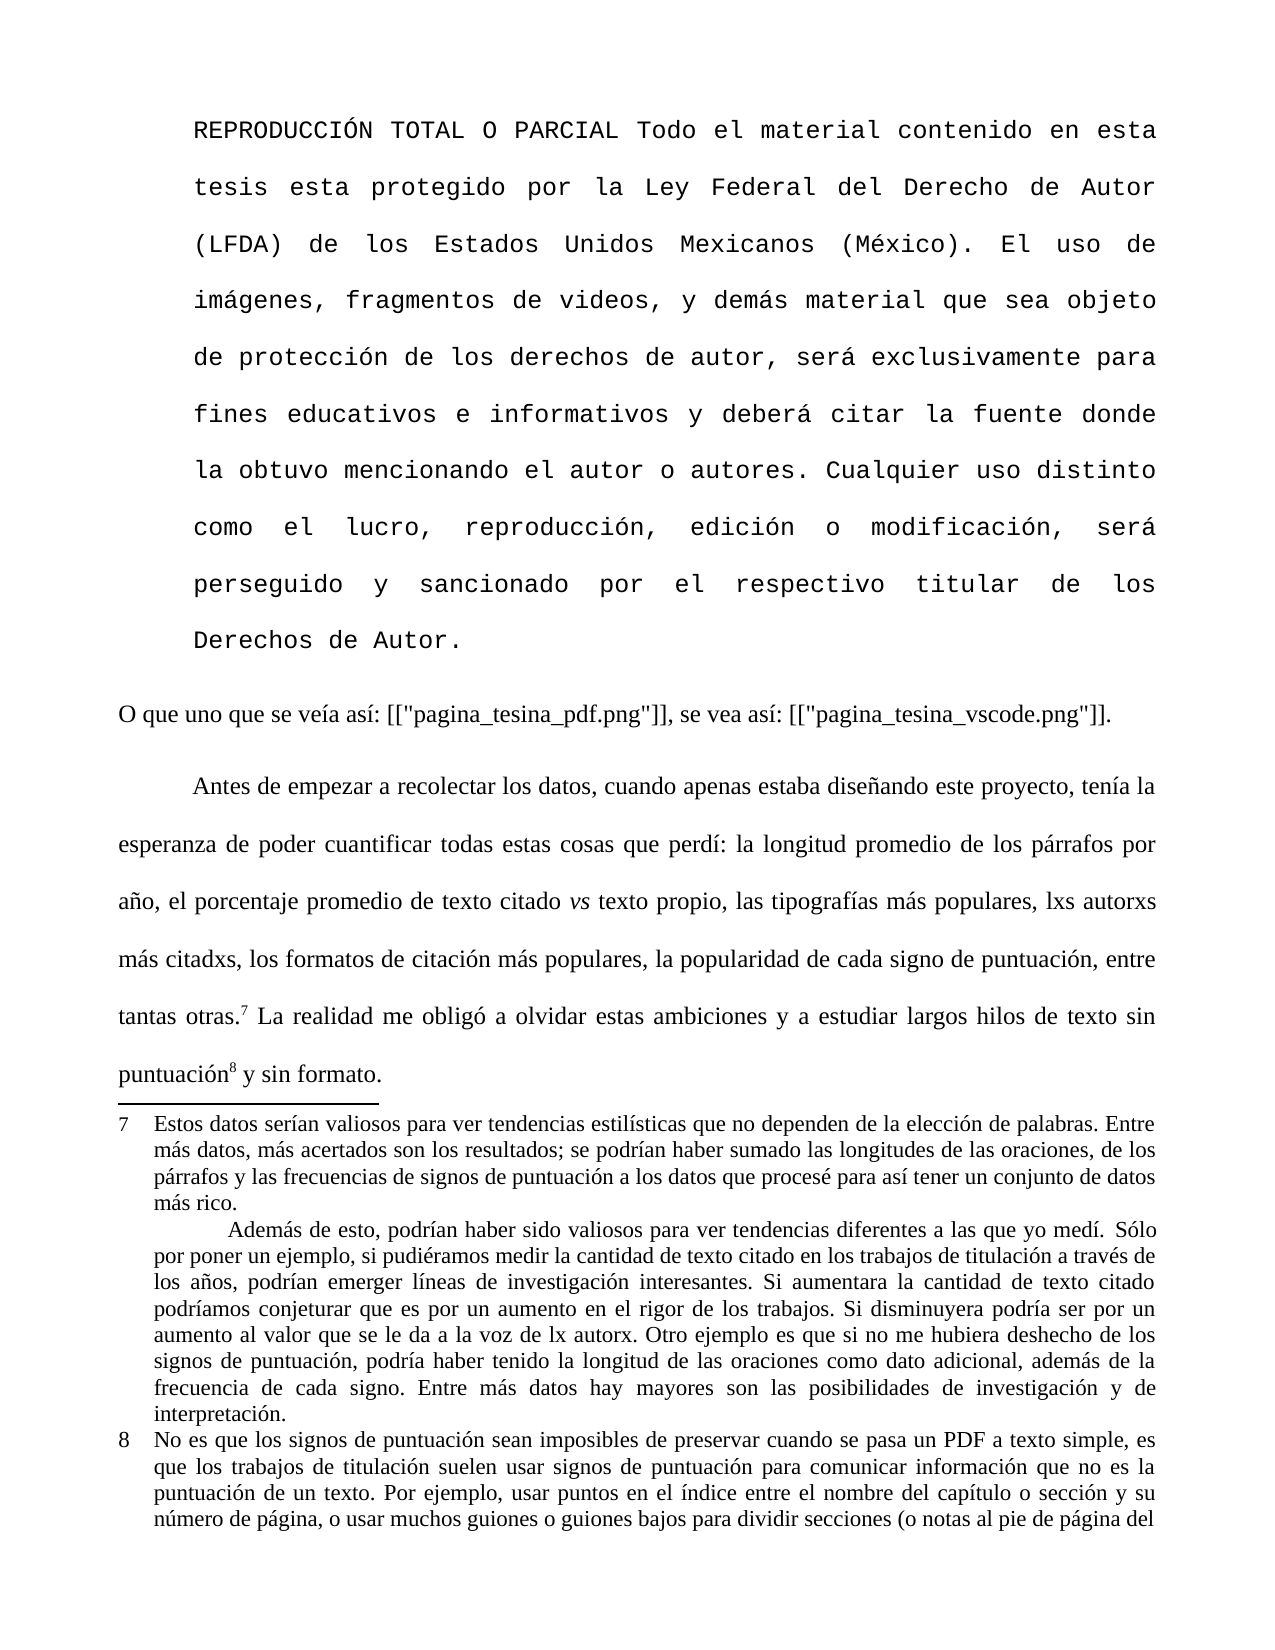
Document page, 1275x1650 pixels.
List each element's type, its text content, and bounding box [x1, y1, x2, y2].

text O que uno que se veía así: [["pagina_tesina_pdf.png"]], se vea así: [["pagina_tesina_vscode.png"]]. [118, 699, 1157, 728]
text Antes de empezar a recolectar los datos, cuando apenas estaba diseñando este proyecto, tenía la esperanza de poder cuantificar todas estas cosas que perdí: la longitud promedio de los párrafos por año, el porcentaje promedio de texto citado vs texto propio, las tipografías más populares, lxs autorxs más citadxs, los formatos de citación más populares, la popularidad de cada signo de puntuación, entre tantas otras. La realidad me obligó a olvidar estas ambiciones y a estudiar largos hilos de texto sin puntuación y sin formato. [118, 771, 1157, 1088]
text Estos datos serían valiosos para ver tendencias estilísticas que no dependen de la elección de palabras. Entre más datos, más acertados son los resultados; se podrían haber sumado las longitudes de las oraciones, de los párrafos y las frecuencias de signos de puntuación a los datos que procesé para así tener un conjunto de datos más rico. [118, 1110, 1157, 1216]
text No es que los signos de puntuación sean imposibles de preservar cuando se pasa un PDF a texto simple, es que los trabajos de titulación suelen usar signos de puntuación para comunicar información que no es la puntuación de un texto. Por ejemplo, usar puntos en el índice entre el nombre del capítulo o sección y su número de página, o usar muchos guiones o guiones bajos para dividir secciones (o notas al pie de página del [118, 1426, 1157, 1532]
text REPRODUCCIÓN TOTAL O PARCIAL Todo el material contenido en esta tesis esta protegido por la Ley Federal del Derecho de Autor (LFDA) de los Estados Unidos Mexicanos (México). El uso de imágenes, fragmentos de videos, y demás material que sea objeto de protección de los derechos de autor, será exclusivamente para fines educativos e informativos y deberá citar la fuente donde la obtuvo mencionando el autor o autores. Cualquier uso distinto como el lucro, reproducción, edición o modificación, será perseguido y sancionado por el respectivo titular de los Derechos de Autor. [193, 118, 1157, 656]
text Además de esto, podrían haber sido valiosos para ver tendencias diferentes a las que yo medí. Sólo por poner un ejemplo, si pudiéramos medir la cantidad de texto citado en los trabajos de titulación a través de los años, podrían emerger líneas de investigación interesantes. Si aumentara la cantidad de texto citado podríamos conjeturar que es por un aumento en el rigor de los trabajos. Si disminuyera podría ser por un aumento al valor que se le da a la voz de lx autorx. Otro ejemplo es que si no me hubiera deshecho de los signos de puntuación, podría haber tenido la longitud de las oraciones como dato adicional, además de la frecuencia de cada signo. Entre más datos hay mayores son las posibilidades de investigación y de interpretación. [118, 1216, 1157, 1426]
